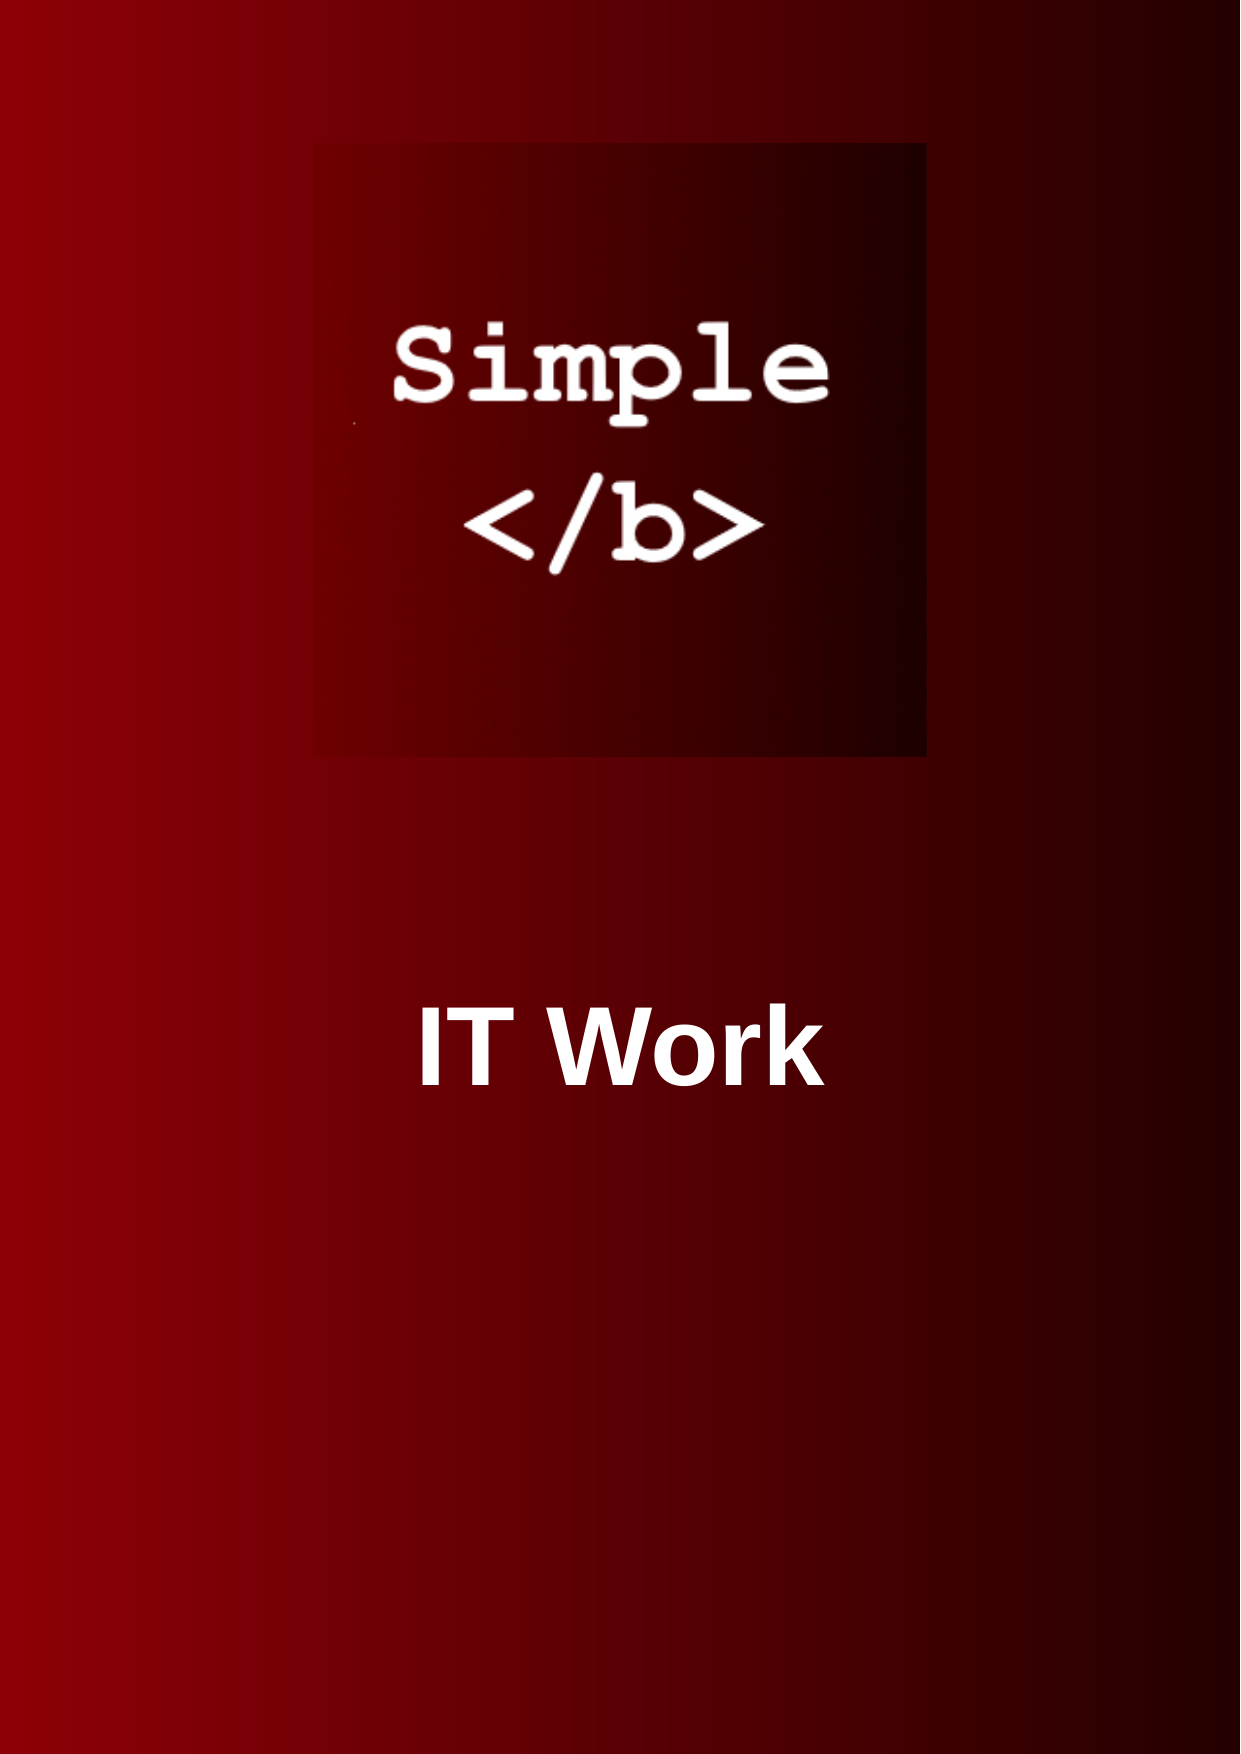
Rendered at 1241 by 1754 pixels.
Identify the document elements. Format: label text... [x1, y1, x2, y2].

title IT Work [118, 980, 1122, 1109]
picture [313, 143, 927, 757]
